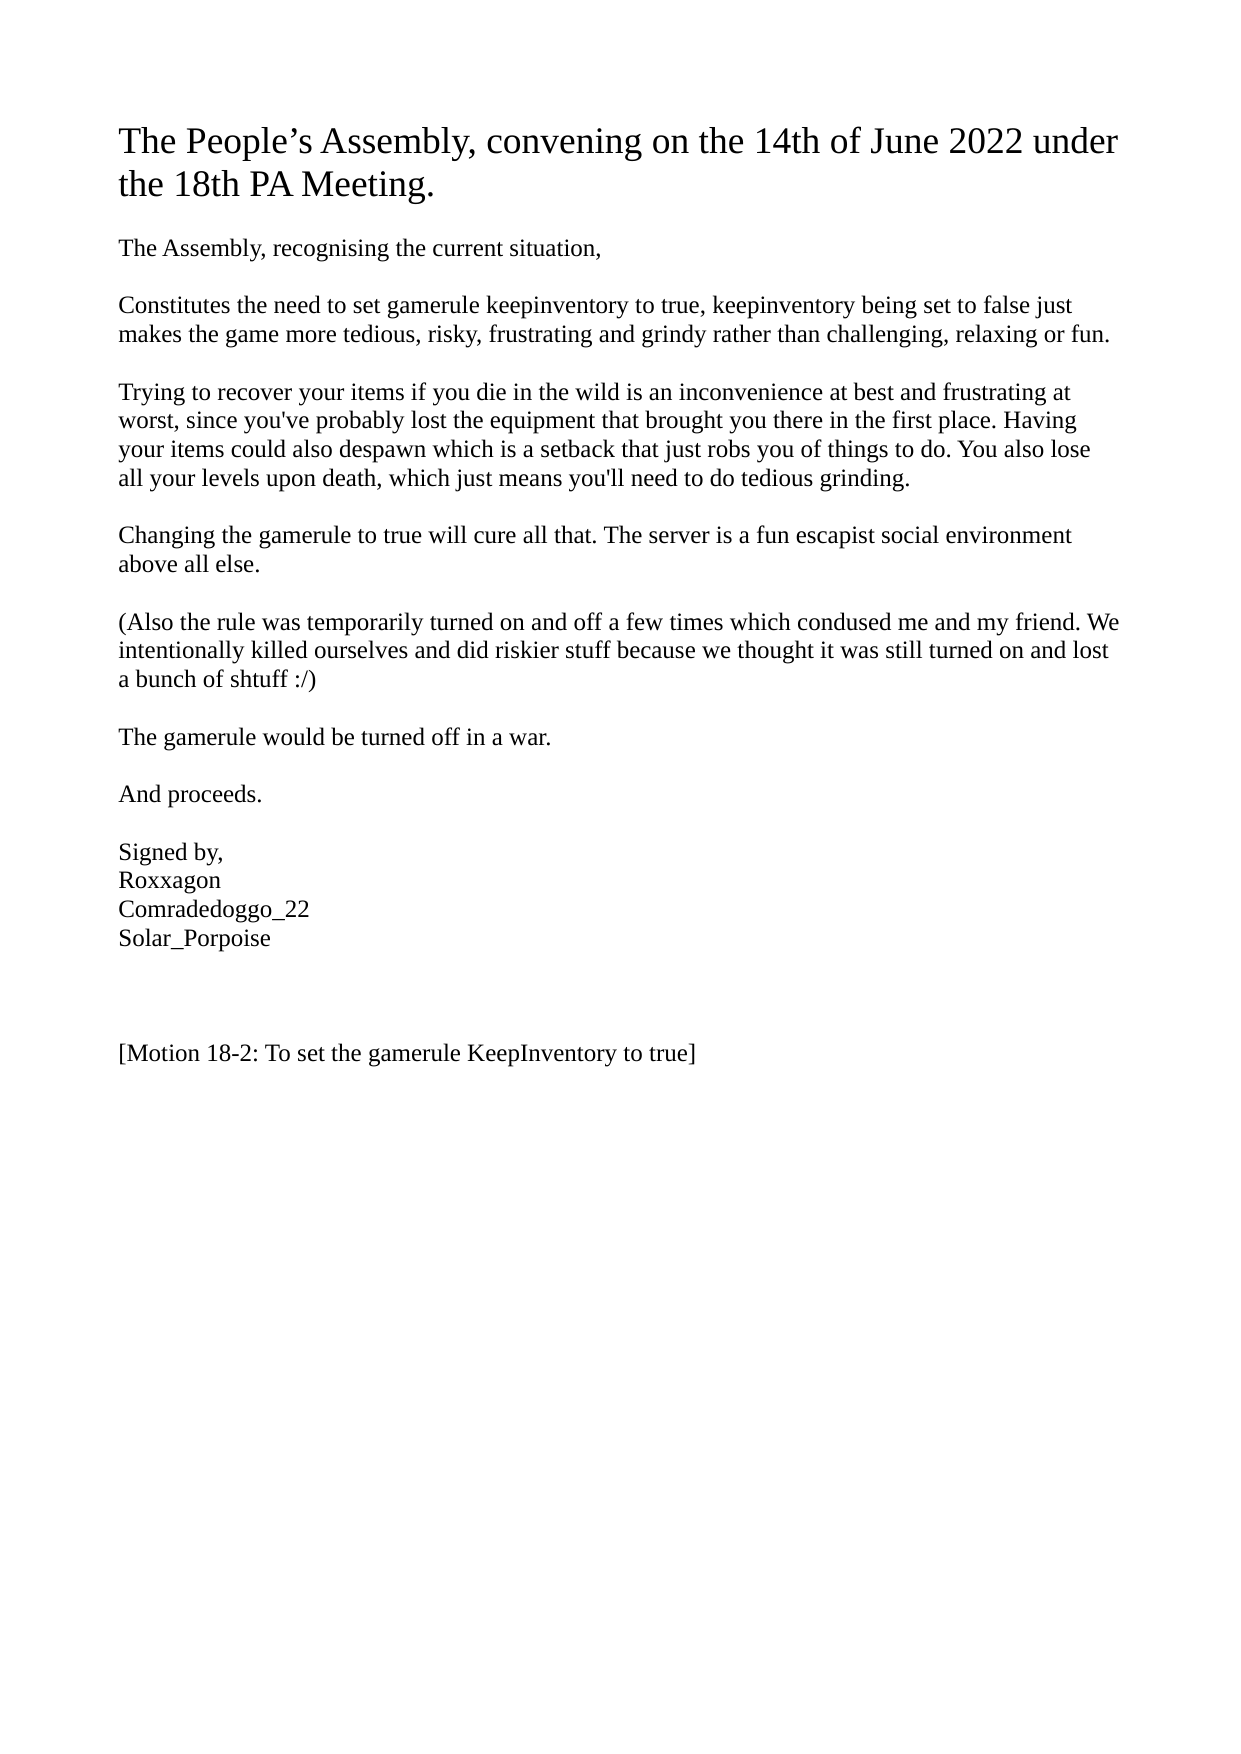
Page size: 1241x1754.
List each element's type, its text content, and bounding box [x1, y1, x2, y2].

text (Also the rule was temporarily turned on and off a few times which condused me and my friend. We intentionally killed ourselves and did riskier stuff because we thought it was still turned on and lost a bunch of shtuff :/) [118, 607, 1122, 693]
text Comradedoggo_22 [118, 894, 1122, 923]
text And proceeds. [118, 779, 1122, 808]
text [Motion 18-2: To set the gamerule KeepInventory to true] [118, 1038, 1122, 1067]
text Solar_Porpoise [118, 923, 1122, 952]
text The Assembly, recognising the current situation, [118, 233, 1122, 262]
text Roxxagon [118, 866, 1122, 894]
text Changing the gamerule to true will cure all that. The server is a fun escapist social environment above all else. [118, 521, 1122, 578]
text The People’s Assembly, convening on the 14th of June 2022 under the 18th PA Meeting. [118, 118, 1122, 204]
text Constitutes the need to set gamerule keepinventory to true, keepinventory being set to false just makes the game more tedious, risky, frustrating and grindy rather than challenging, relaxing or fun. [118, 291, 1122, 348]
text Signed by, [118, 837, 1122, 866]
text The gamerule would be turned off in a war. [118, 722, 1122, 751]
text Trying to recover your items if you die in the wild is an inconvenience at best and frustrating at worst, since you've probably lost the equipment that brought you there in the first place. Having your items could also despawn which is a setback that just robs you of things to do. You also lose all your levels upon death, which just means you'll need to do tedious grinding. [118, 377, 1122, 492]
